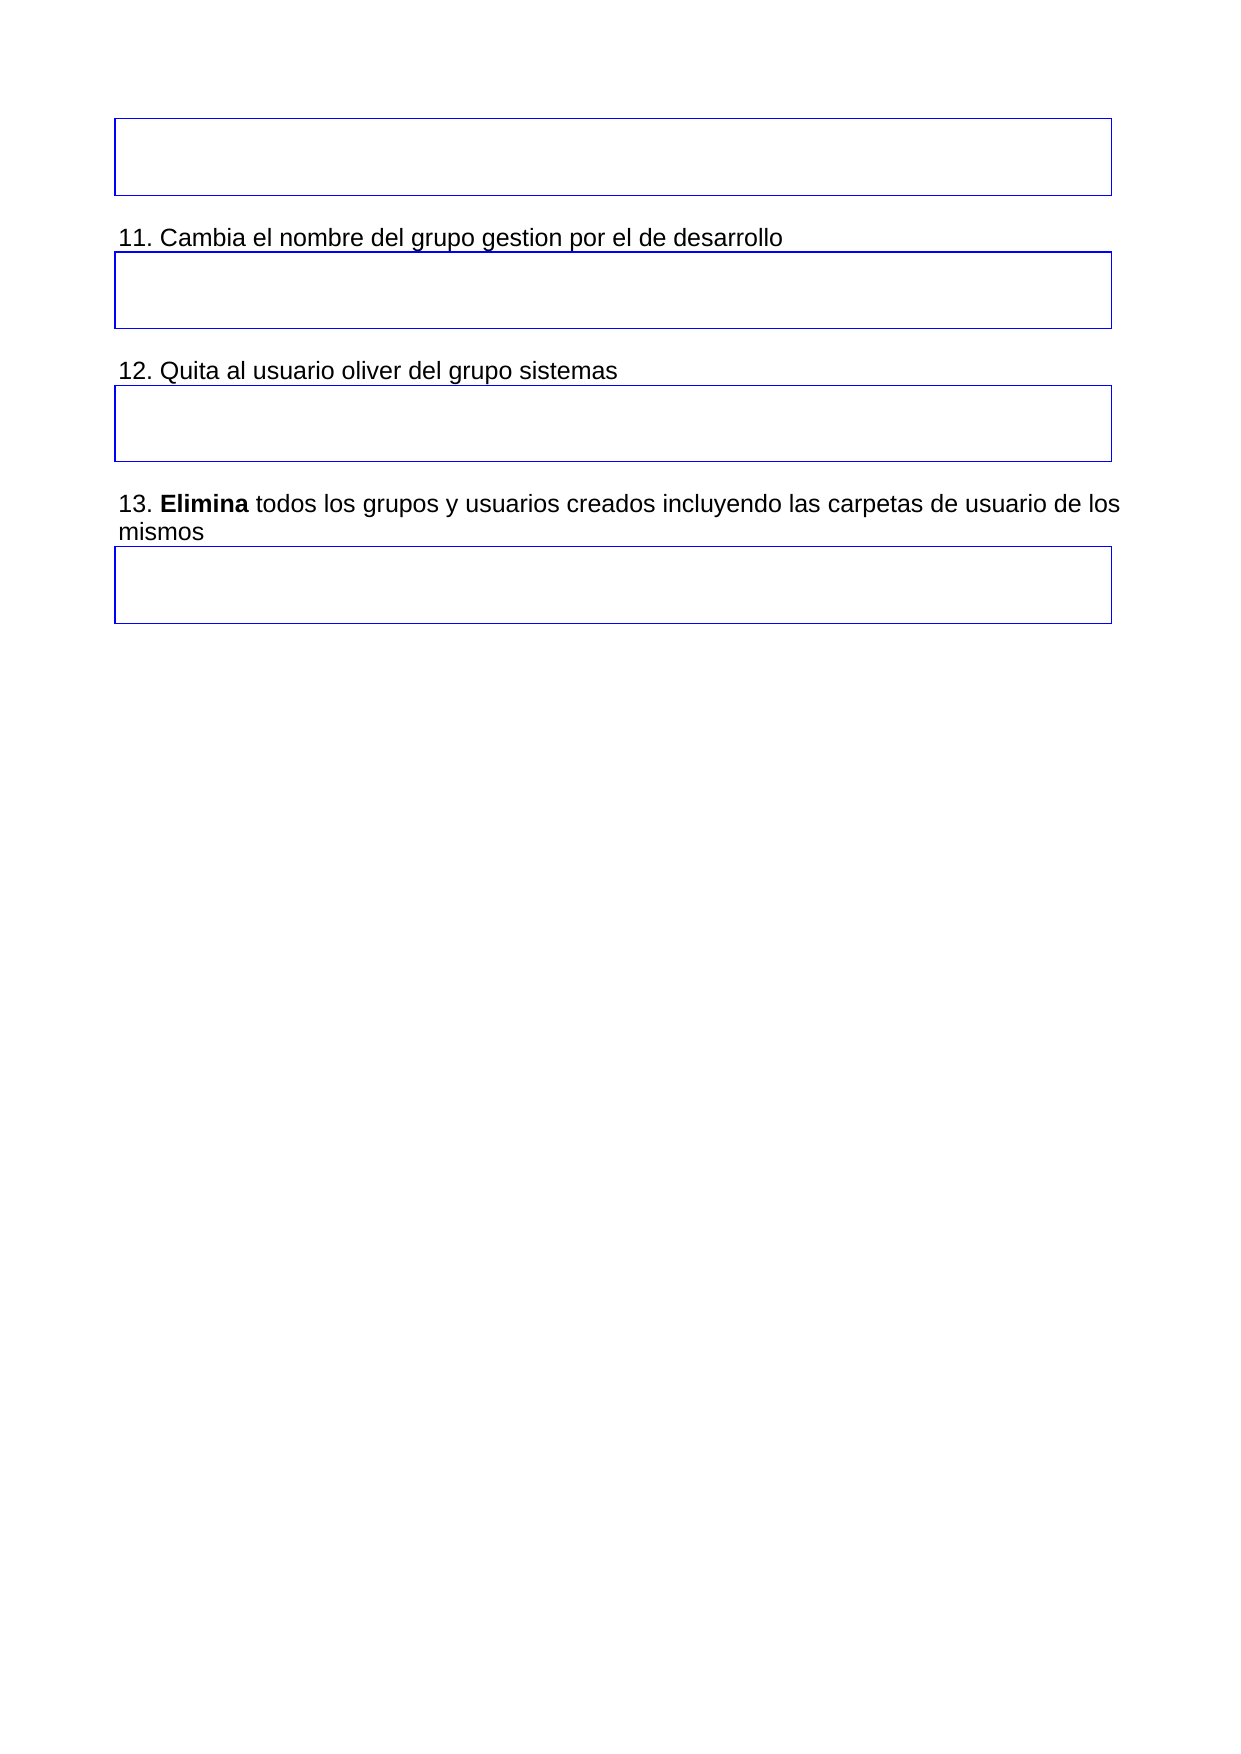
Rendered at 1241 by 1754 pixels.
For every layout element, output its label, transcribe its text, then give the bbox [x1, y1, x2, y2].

text 13. Elimina todos los grupos y usuarios creados incluyendo las carpetas de usuario de los mismos [118, 490, 1122, 546]
table_header [116, 253, 1111, 328]
table_header [116, 119, 1111, 194]
table_header [116, 547, 1111, 622]
table_header [116, 386, 1111, 461]
text 11. Cambia el nombre del grupo gestion por el de desarrollo [118, 223, 1122, 251]
text 12. Quita al usuario oliver del grupo sistemas [118, 357, 1122, 385]
